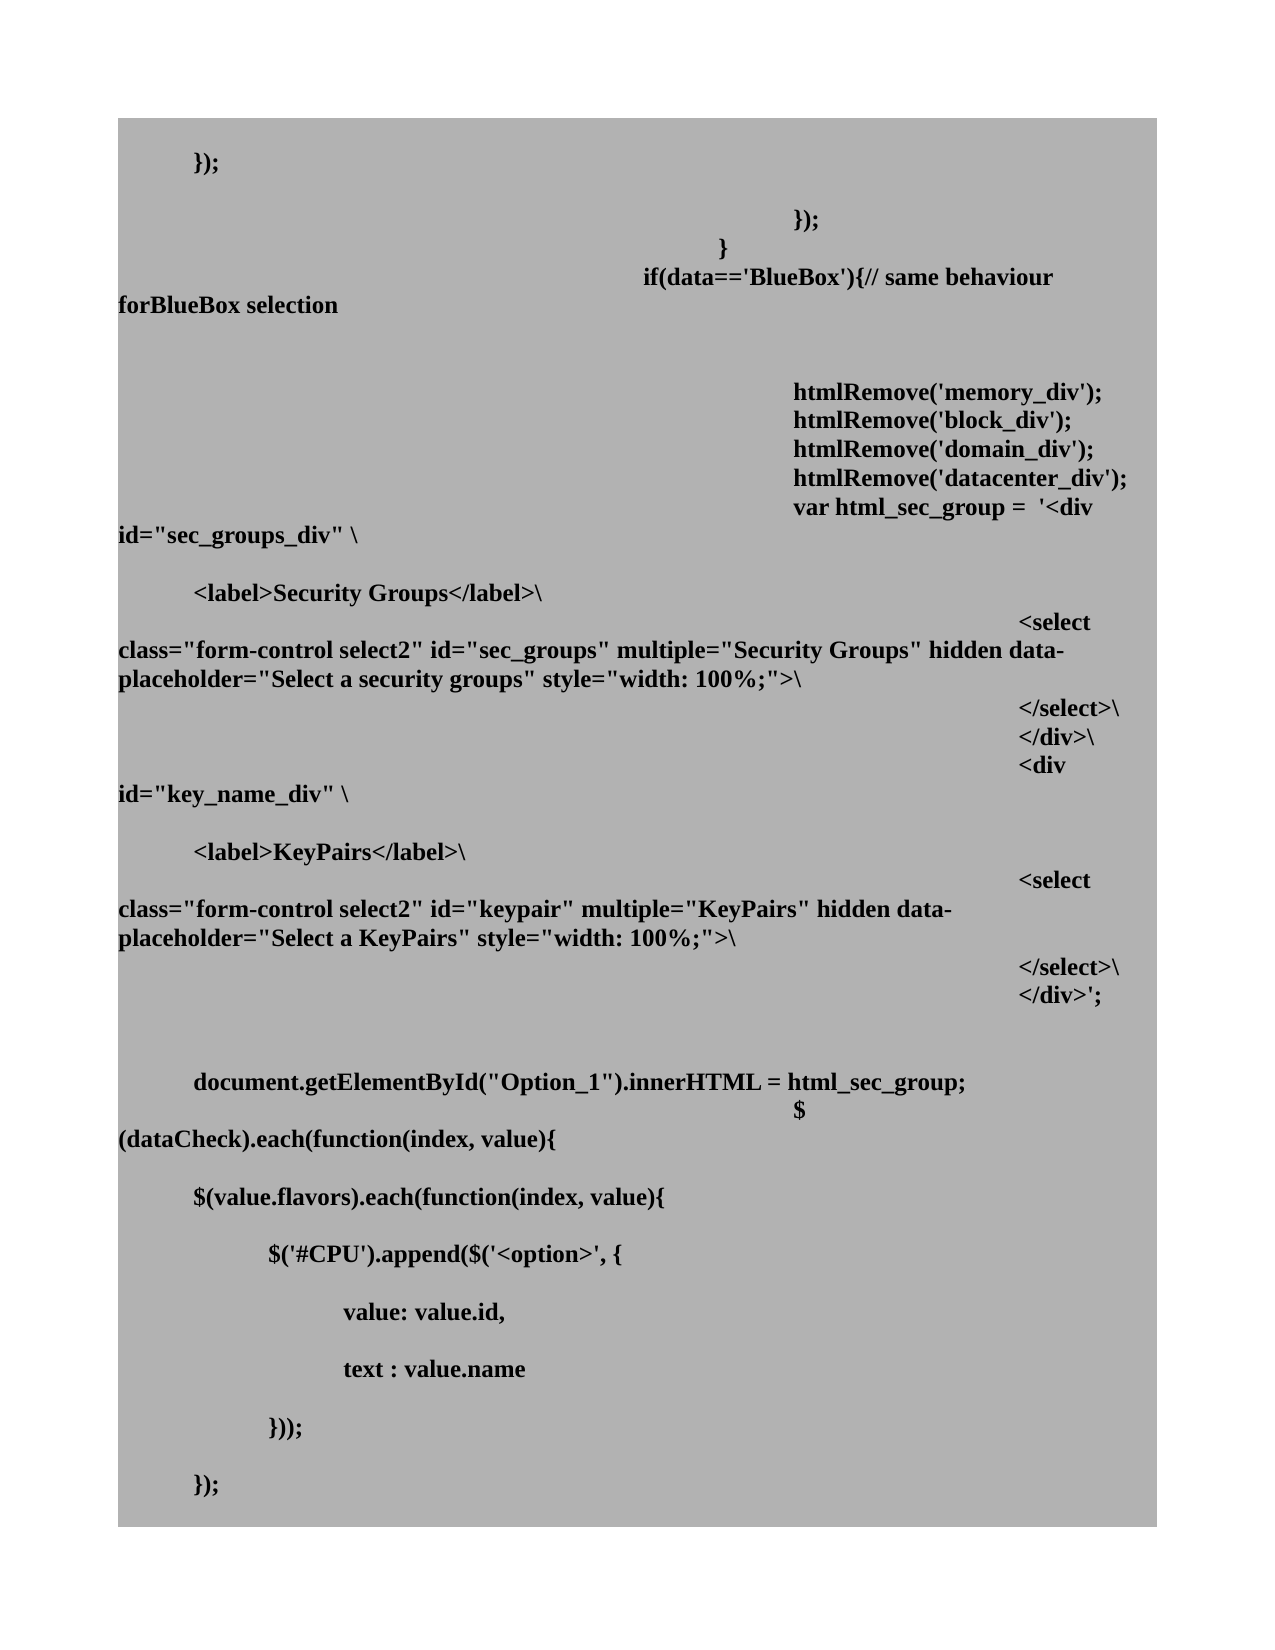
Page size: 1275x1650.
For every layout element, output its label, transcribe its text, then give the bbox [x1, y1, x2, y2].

text var html_sec_group = '<div id="sec_groups_div" \ [118, 492, 1157, 549]
text $(dataCheck).each(function(index, value){ [118, 1096, 1157, 1153]
text htmlRemove('block_div'); [118, 406, 1157, 434]
text document.getElementById("Option_1").innerHTML = html_sec_group; [118, 1038, 1157, 1096]
text </select>\ [118, 693, 1157, 722]
text } [118, 233, 1157, 262]
text text : value.name [118, 1326, 1157, 1383]
text }); [118, 1441, 1157, 1498]
text <label>KeyPairs</label>\ [118, 808, 1157, 866]
text <div id="key_name_div" \ [118, 751, 1157, 808]
text }); [118, 204, 1157, 233]
text </select>\ [118, 952, 1157, 981]
text <select class="form-control select2" id="sec_groups" multiple="Security Groups" hidden data-placeholder="Select a security groups" style="width: 100%;">\ [118, 607, 1157, 693]
text value: value.id, [118, 1268, 1157, 1326]
text </div>\ [118, 722, 1157, 751]
text </div>'; [118, 981, 1157, 1038]
text $('#CPU').append($('<option>', { [118, 1211, 1157, 1268]
text if(data=='BlueBox'){// same behaviour forBlueBox selection [118, 262, 1157, 319]
text $(value.flavors).each(function(index, value){ [118, 1153, 1157, 1211]
text htmlRemove('memory_div'); [118, 377, 1157, 406]
text <select class="form-control select2" id="keypair" multiple="KeyPairs" hidden data-placeholder="Select a KeyPairs" style="width: 100%;">\ [118, 866, 1157, 952]
text <label>Security Groups</label>\ [118, 549, 1157, 607]
text htmlRemove('domain_div'); [118, 434, 1157, 463]
text htmlRemove('datacenter_div'); [118, 463, 1157, 492]
text }); [118, 118, 1157, 176]
text })); [118, 1383, 1157, 1441]
